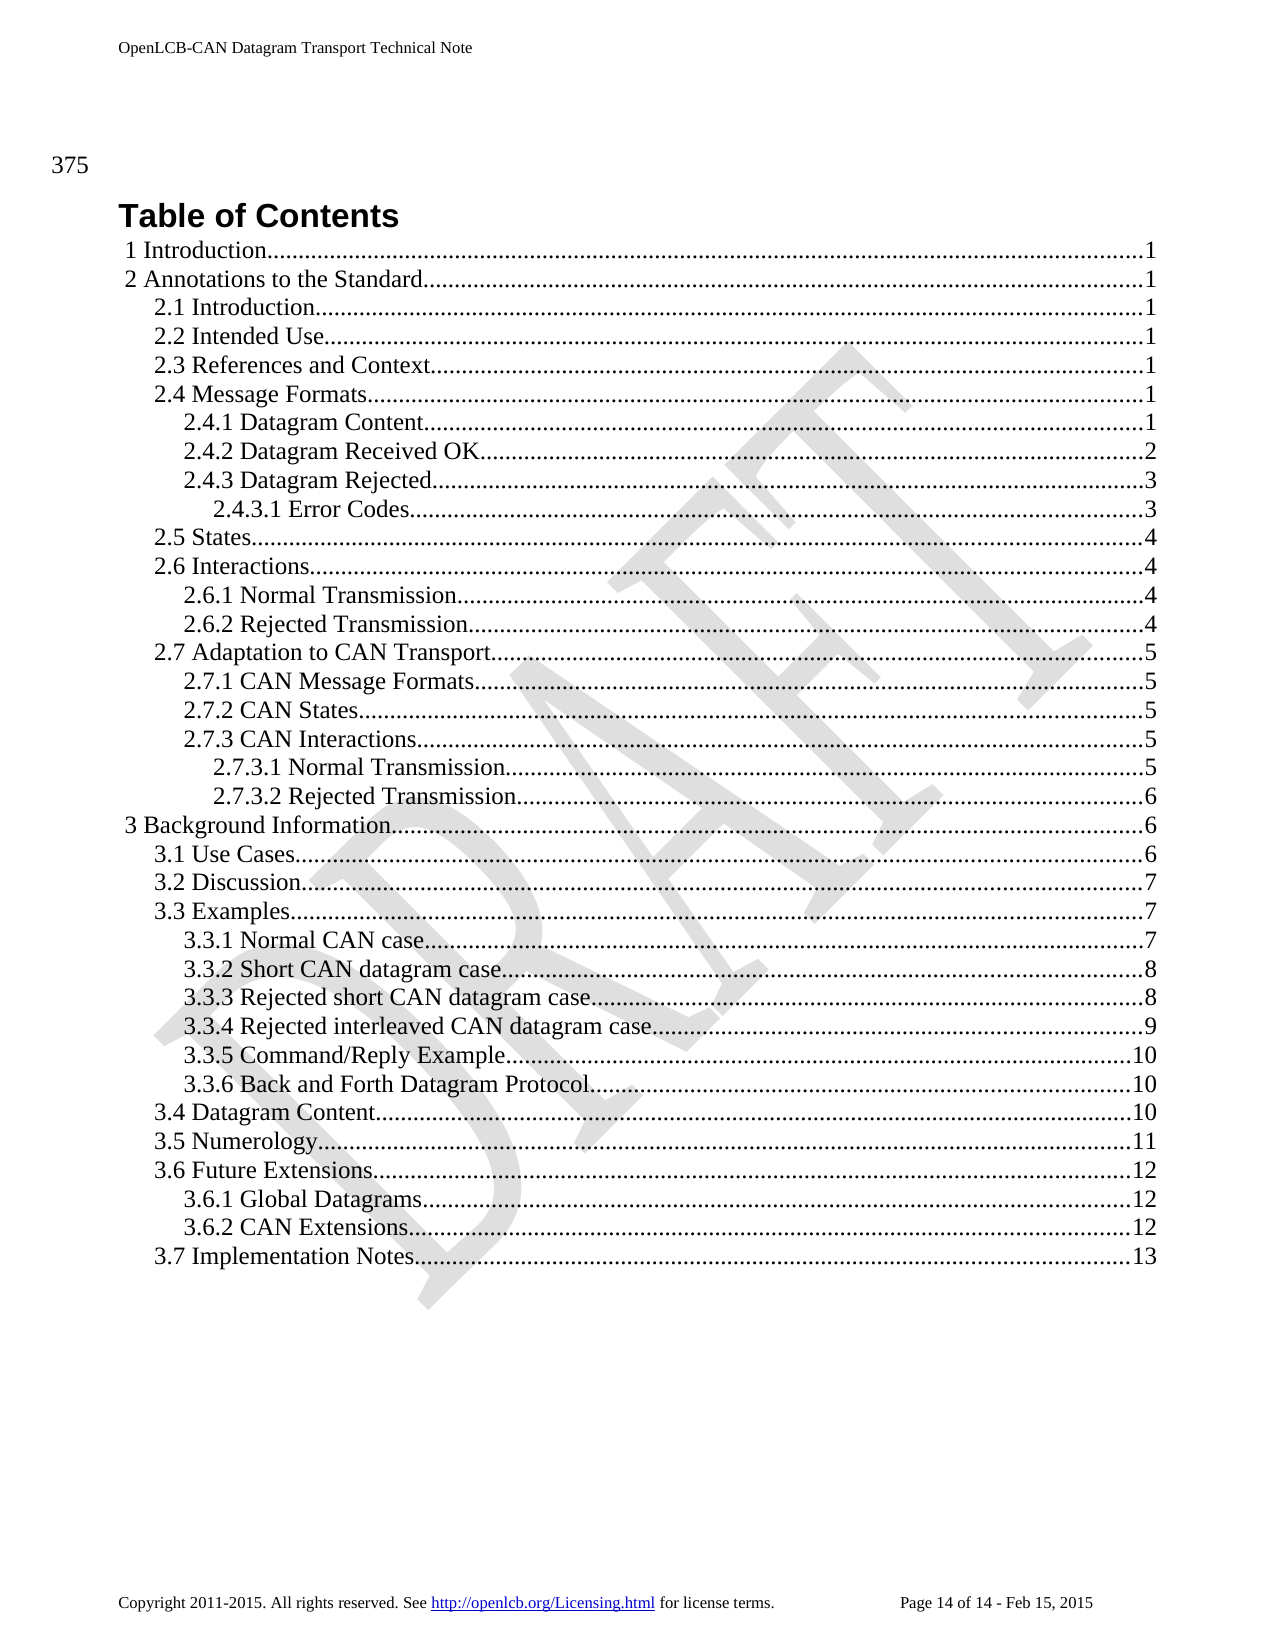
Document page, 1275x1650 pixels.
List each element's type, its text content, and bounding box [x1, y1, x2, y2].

text 2.6.2 Rejected Transmission 4 [712, 609, 818, 637]
text 3.3.1 Normal CAN case 7 [541, 925, 701, 954]
text 2 Annotations to the Standard 1 [118, 264, 1157, 292]
text 3 Background Information 6 [388, 828, 444, 839]
text 3.7 Implementation Notes 13 [148, 1241, 423, 1270]
text 3.3.1 Normal CAN case 7 [702, 925, 1157, 954]
text 3.3 Examples 7 [682, 896, 814, 925]
text 3.1 Use Cases 6 [802, 839, 1157, 867]
text 3.3.5 Command/Reply Example 10 [177, 1040, 222, 1069]
text 3.4 Datagram Content 10 [487, 1097, 584, 1126]
text 2.4.3 Datagram Rejected 3 [869, 465, 1157, 494]
text 3.3.2 Short CAN datagram case 8 [329, 954, 445, 982]
text 3 Background Information 6 [759, 810, 882, 839]
text 2.7 Adaptation to CAN Transport 5 [740, 637, 816, 666]
text 3.3 Examples 7 [815, 896, 1157, 925]
text 2.6.2 Rejected Transmission 4 [177, 609, 697, 637]
text 3.3.3 Rejected short CAN datagram case 8 [216, 982, 358, 1011]
text 3.3.2 Short CAN datagram case 8 [460, 954, 505, 976]
text 3.3.4 Rejected interleaved CAN datagram case 9 [211, 1011, 393, 1040]
text 2.2 Intended Use 1 [148, 321, 1157, 350]
text 3.3.6 Back and Forth Datagram Protocol 10 [265, 1069, 447, 1097]
text 3.3.3 Rejected short CAN datagram case 8 [505, 982, 603, 1011]
text 2.5 States 4 [926, 522, 1157, 551]
text 2.4 Message Formats 1 [148, 379, 809, 407]
text 3.3.3 Rejected short CAN datagram case 8 [729, 982, 1157, 1011]
text 3.4 Datagram Content 10 [293, 1097, 469, 1126]
text 3.1 Use Cases 6 [367, 839, 477, 867]
text 2.4.3.1 Error Codes 3 [772, 494, 883, 522]
text 2.7.3.1 Normal Transmission 5 [581, 752, 660, 781]
text 3.3.3 Rejected short CAN datagram case 8 [376, 982, 474, 1011]
text 2.6 Interactions 4 [665, 551, 941, 580]
text 2.6.1 Normal Transmission 4 [683, 580, 970, 609]
text 3.3.2 Short CAN datagram case 8 [561, 954, 720, 982]
text 3.1 Use Cases 6 [682, 839, 784, 867]
text 3.3.5 Command/Reply Example 10 [440, 1040, 532, 1069]
text 2.7.3 CAN Interactions 5 [562, 724, 618, 752]
text 2.6.2 Rejected Transmission 4 [1013, 609, 1157, 637]
text 3.2 Discussion 7 [844, 867, 1157, 896]
text 2.7.1 CAN Message Formats 5 [1045, 666, 1157, 695]
text 3.5 Numerology 11 [505, 1126, 1157, 1155]
text 3.3.4 Rejected interleaved CAN datagram case 9 [700, 1011, 1157, 1040]
text 2.7.3 CAN Interactions 5 [177, 724, 561, 752]
text 2.4.2 Datagram Received OK 2 [764, 436, 826, 465]
text 2.7.1 CAN Message Formats 5 [547, 666, 755, 695]
text 2.4.3.1 Error Codes 3 [732, 494, 780, 522]
text 3.7 Implementation Notes 13 [471, 1241, 1157, 1270]
text 2.4.2 Datagram Received OK 2 [177, 436, 752, 465]
text 1 Introduction 1 [118, 235, 1157, 264]
text 2.7.3.2 Rejected Transmission 6 [601, 781, 701, 810]
text 2.7.1 CAN Message Formats 5 [798, 666, 1033, 695]
text 3.6.2 CAN Extensions 12 [408, 1212, 487, 1241]
text 3.2 Discussion 7 [148, 867, 359, 896]
text 3.6.1 Global Datagrams 12 [177, 1184, 363, 1212]
text 3.6.1 Global Datagrams 12 [380, 1184, 494, 1212]
text 3 Background Information 6 [622, 810, 699, 839]
text 2.7.2 CAN States 5 [798, 695, 1157, 724]
text 2.7 Adaptation to CAN Transport 5 [1074, 637, 1157, 666]
text 2.7.3.1 Normal Transmission 5 [207, 752, 581, 781]
text 2.7.3.1 Normal Transmission 5 [674, 752, 841, 781]
text 3.4 Datagram Content 10 [614, 1097, 1157, 1126]
text 2.4 Message Formats 1 [887, 379, 1157, 407]
text 2.7.3.2 Rejected Transmission 6 [717, 781, 870, 810]
text 2.4.1 Datagram Content 1 [177, 407, 781, 436]
text 3.5 Numerology 11 [148, 1126, 308, 1155]
text 2.4.3.1 Error Codes 3 [207, 494, 694, 522]
text 2.3 References and Context 1 [148, 350, 838, 379]
text 2.7.3.2 Rejected Transmission 6 [884, 781, 1157, 810]
text 3.5 Numerology 11 [322, 1126, 485, 1155]
text 2.7.3.2 Rejected Transmission 6 [207, 781, 601, 810]
text 3.3.6 Back and Forth Datagram Protocol 10 [466, 1069, 560, 1097]
text 3.2 Discussion 7 [670, 867, 815, 896]
text 3.3.3 Rejected short CAN datagram case 8 [619, 982, 721, 1011]
text 2.7.3 CAN Interactions 5 [827, 724, 1157, 752]
text 2.1 Introduction 1 [148, 292, 1157, 321]
text 2.7.2 CAN States 5 [590, 695, 784, 724]
text 2.4.2 Datagram Received OK 2 [840, 436, 1157, 465]
text 3.6 Future Extensions 12 [148, 1155, 337, 1184]
text 2.6 Interactions 4 [955, 551, 1157, 580]
text 3.6 Future Extensions 12 [351, 1155, 493, 1184]
text 2.7.2 CAN States 5 [177, 695, 542, 724]
text 3.1 Use Cases 6 [148, 839, 348, 867]
text 2.7.1 CAN Message Formats 5 [177, 666, 522, 695]
subtitle Table of Contents [118, 196, 1157, 235]
text 3.3.5 Command/Reply Example 10 [236, 1040, 422, 1069]
text 3.2 Discussion 7 [518, 867, 661, 896]
text 3.3.2 Short CAN datagram case 8 [722, 954, 1157, 982]
text 2.4.1 Datagram Content 1 [815, 407, 1157, 436]
text 3 Background Information 6 [458, 810, 621, 839]
text 3.4 Datagram Content 10 [148, 1097, 279, 1126]
text 3.1 Use Cases 6 [642, 839, 670, 856]
text 3.3.2 Short CAN datagram case 8 [177, 954, 238, 982]
text 2.7.3 CAN Interactions 5 [633, 724, 812, 752]
text 3.6.2 CAN Extensions 12 [177, 1212, 394, 1241]
text 3.3 Examples 7 [535, 896, 681, 925]
text 3 Background Information 6 [118, 810, 379, 839]
text 3.2 Discussion 7 [373, 867, 502, 896]
text 2.6.2 Rejected Transmission 4 [814, 609, 998, 637]
text 2.7.2 CAN States 5 [547, 703, 577, 724]
text 2.6 Interactions 4 [148, 551, 637, 580]
text 3.3.5 Command/Reply Example 10 [546, 1040, 1157, 1069]
text 3.1 Use Cases 6 [494, 839, 641, 867]
text 3.3.1 Normal CAN case 7 [431, 925, 515, 954]
text 2.5 States 4 [148, 522, 666, 551]
text 2.4 Message Formats 1 [820, 379, 897, 407]
text 2.7.3.1 Normal Transmission 5 [855, 752, 1157, 781]
text 3.6.1 Global Datagrams 12 [518, 1184, 1157, 1212]
text 3.6 Future Extensions 12 [517, 1155, 1157, 1184]
text 2.4.3 Datagram Rejected 3 [757, 465, 855, 494]
text 3.3.6 Back and Forth Datagram Protocol 10 [575, 1069, 1157, 1097]
text 3.3.1 Normal CAN case 7 [177, 925, 417, 954]
text 3.3 Examples 7 [148, 896, 388, 925]
text 3.3.4 Rejected interleaved CAN datagram case 9 [517, 1011, 660, 1040]
text 2.3 References and Context 1 [858, 350, 1157, 379]
text 2.6.1 Normal Transmission 4 [177, 580, 669, 609]
text 3.3 Examples 7 [402, 896, 515, 925]
text 3.6.2 CAN Extensions 12 [500, 1212, 1157, 1241]
text 2.5 States 4 [676, 522, 912, 551]
text 2.7 Adaptation to CAN Transport 5 [148, 637, 726, 666]
text 2.4.3.1 Error Codes 3 [898, 494, 1157, 522]
text 2.4.3 Datagram Rejected 3 [177, 465, 752, 494]
text 3 Background Information 6 [901, 810, 1157, 839]
text 2.6.1 Normal Transmission 4 [984, 580, 1157, 609]
text 2.7 Adaptation to CAN Transport 5 [842, 637, 1027, 666]
text 3.3.4 Rejected interleaved CAN datagram case 9 [410, 1011, 503, 1040]
text 3.3.6 Back and Forth Datagram Protocol 10 [177, 1069, 250, 1097]
